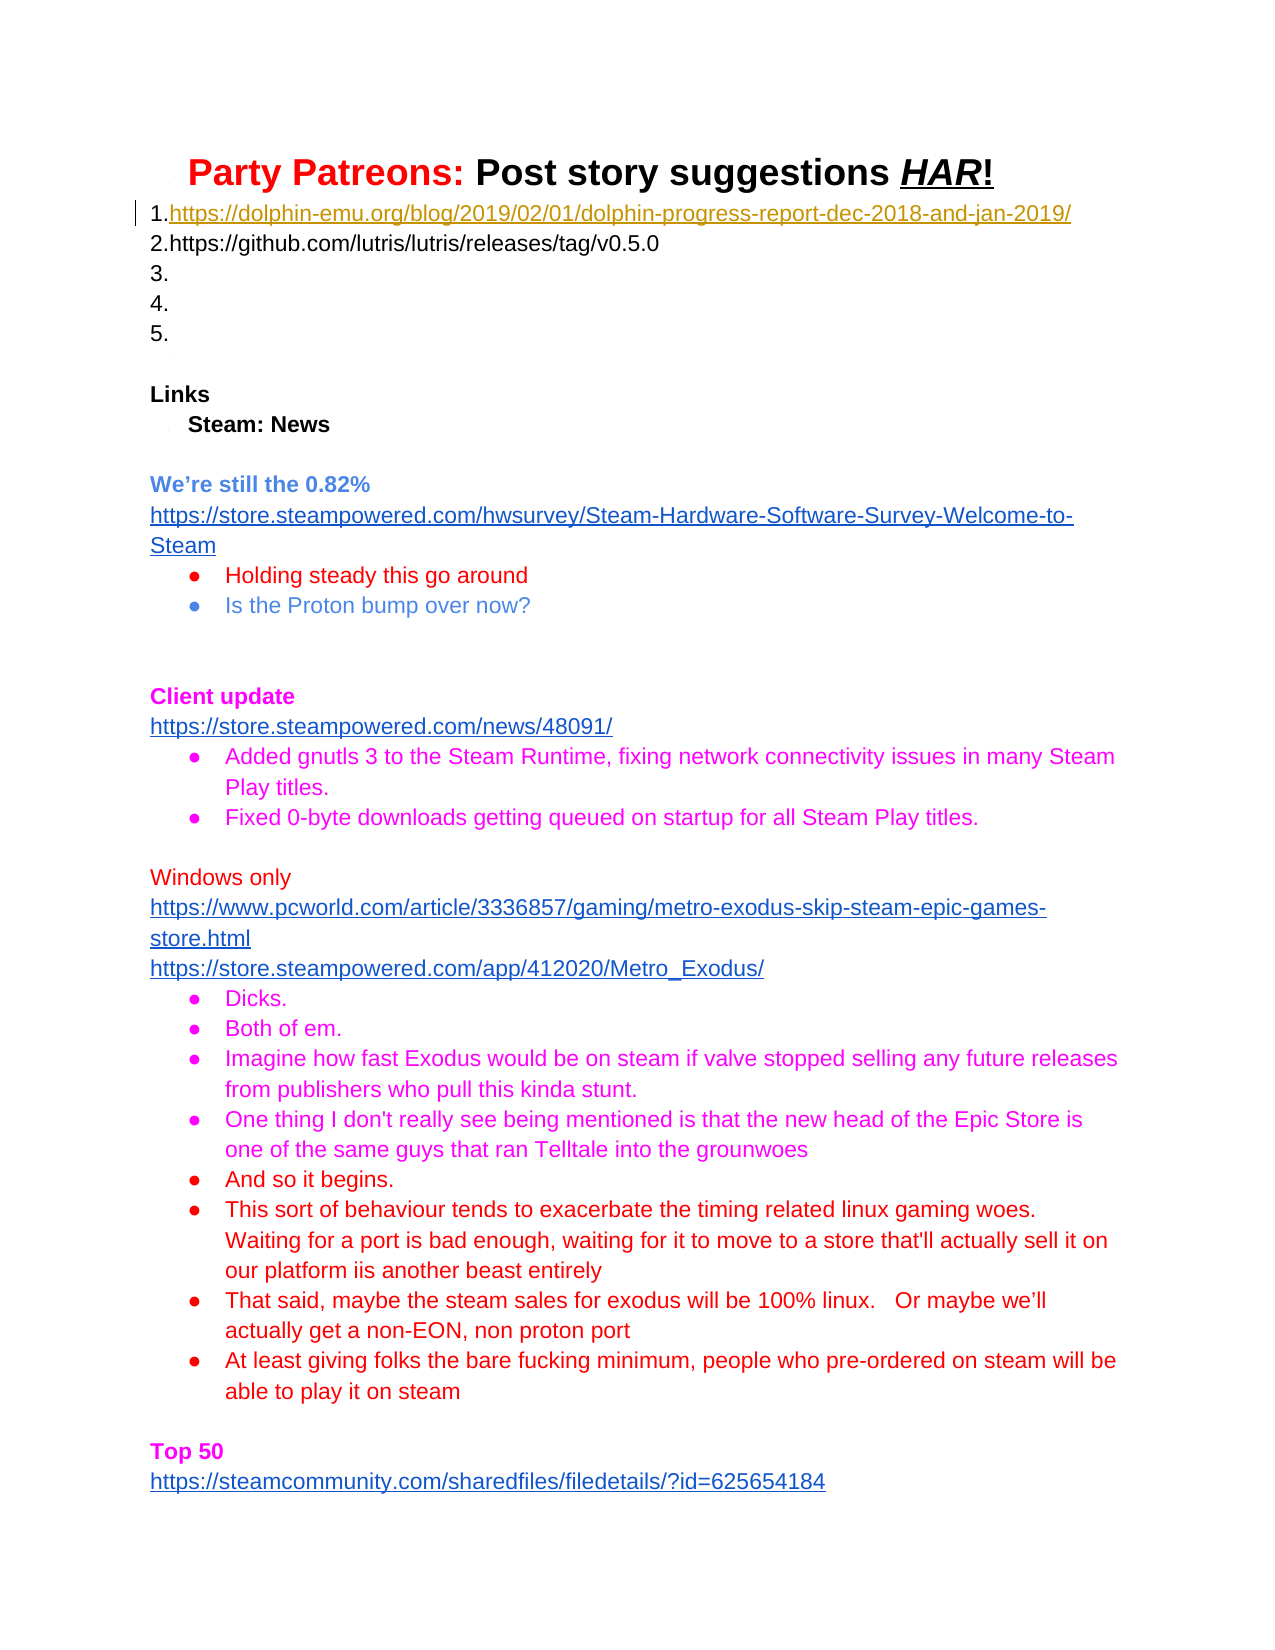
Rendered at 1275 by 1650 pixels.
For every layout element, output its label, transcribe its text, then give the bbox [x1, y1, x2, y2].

text 3. [150, 260, 1125, 286]
list Is the Proton bump over now? [187, 592, 1125, 619]
list Holding steady this go around [187, 562, 1125, 588]
text https://store.steampowered.com/app/412020/Metro_Exodus/ [150, 955, 1125, 981]
list At least giving folks the bare fucking minimum, people who pre-ordered on steam will be able to play it on steam [187, 1347, 1125, 1404]
text https://store.steampowered.com/hwsurvey/Steam-Hardware-Software-Survey-Welcome-to-Steam [150, 502, 1125, 558]
text Top 50 [150, 1438, 1125, 1464]
text https://store.steampowered.com/news/48091/ [150, 713, 1125, 739]
list That said, maybe the steam sales for exodus will be 100% linux. Or maybe we’ll actually get a non-EON, non proton port [187, 1287, 1125, 1344]
text Steam: News [150, 411, 1125, 437]
text Links [150, 381, 1125, 407]
text Client update [150, 683, 1125, 709]
list Both of em. [187, 1015, 1125, 1042]
text We’re still the 0.82% [150, 471, 1125, 498]
text Party Patreons: Post story suggestions HAR! [150, 150, 1125, 193]
list Fixed 0-byte downloads getting queued on startup for all Steam Play titles. [187, 804, 1125, 830]
list One thing I don't really see being mentioned is that the new head of the Epic Store is one of the same guys that ran Telltale into the grounwoes [187, 1106, 1125, 1162]
text 2.https://github.com/lutris/lutris/releases/tag/v0.5.0 [150, 230, 1125, 256]
list And so it begins. [187, 1166, 1125, 1193]
list This sort of behaviour tends to exacerbate the timing related linux gaming woes. Waiting for a port is bad enough, waiting for it to move to a store that'll actually sell it on our platform iis another beast entirely [187, 1196, 1125, 1283]
text https://www.pcworld.com/article/3336857/gaming/metro-exodus-skip-steam-epic-games-store.html [150, 894, 1125, 951]
text https://steamcommunity.com/sharedfiles/filedetails/?id=625654184 [150, 1468, 1125, 1495]
text 1.https://dolphin-emu.org/blog/2019/02/01/dolphin-progress-report-dec-2018-and-jan-2019/ [150, 199, 1125, 226]
list Dicks. [187, 985, 1125, 1011]
text 5. [150, 320, 1125, 347]
text Windows only [150, 864, 1125, 891]
text 4. [150, 290, 1125, 317]
list Imagine how fast Exodus would be on steam if valve stopped selling any future releases from publishers who pull this kinda stunt. [187, 1045, 1125, 1102]
list Added gnutls 3 to the Steam Runtime, fixing network connectivity issues in many Steam Play titles. [187, 743, 1125, 800]
